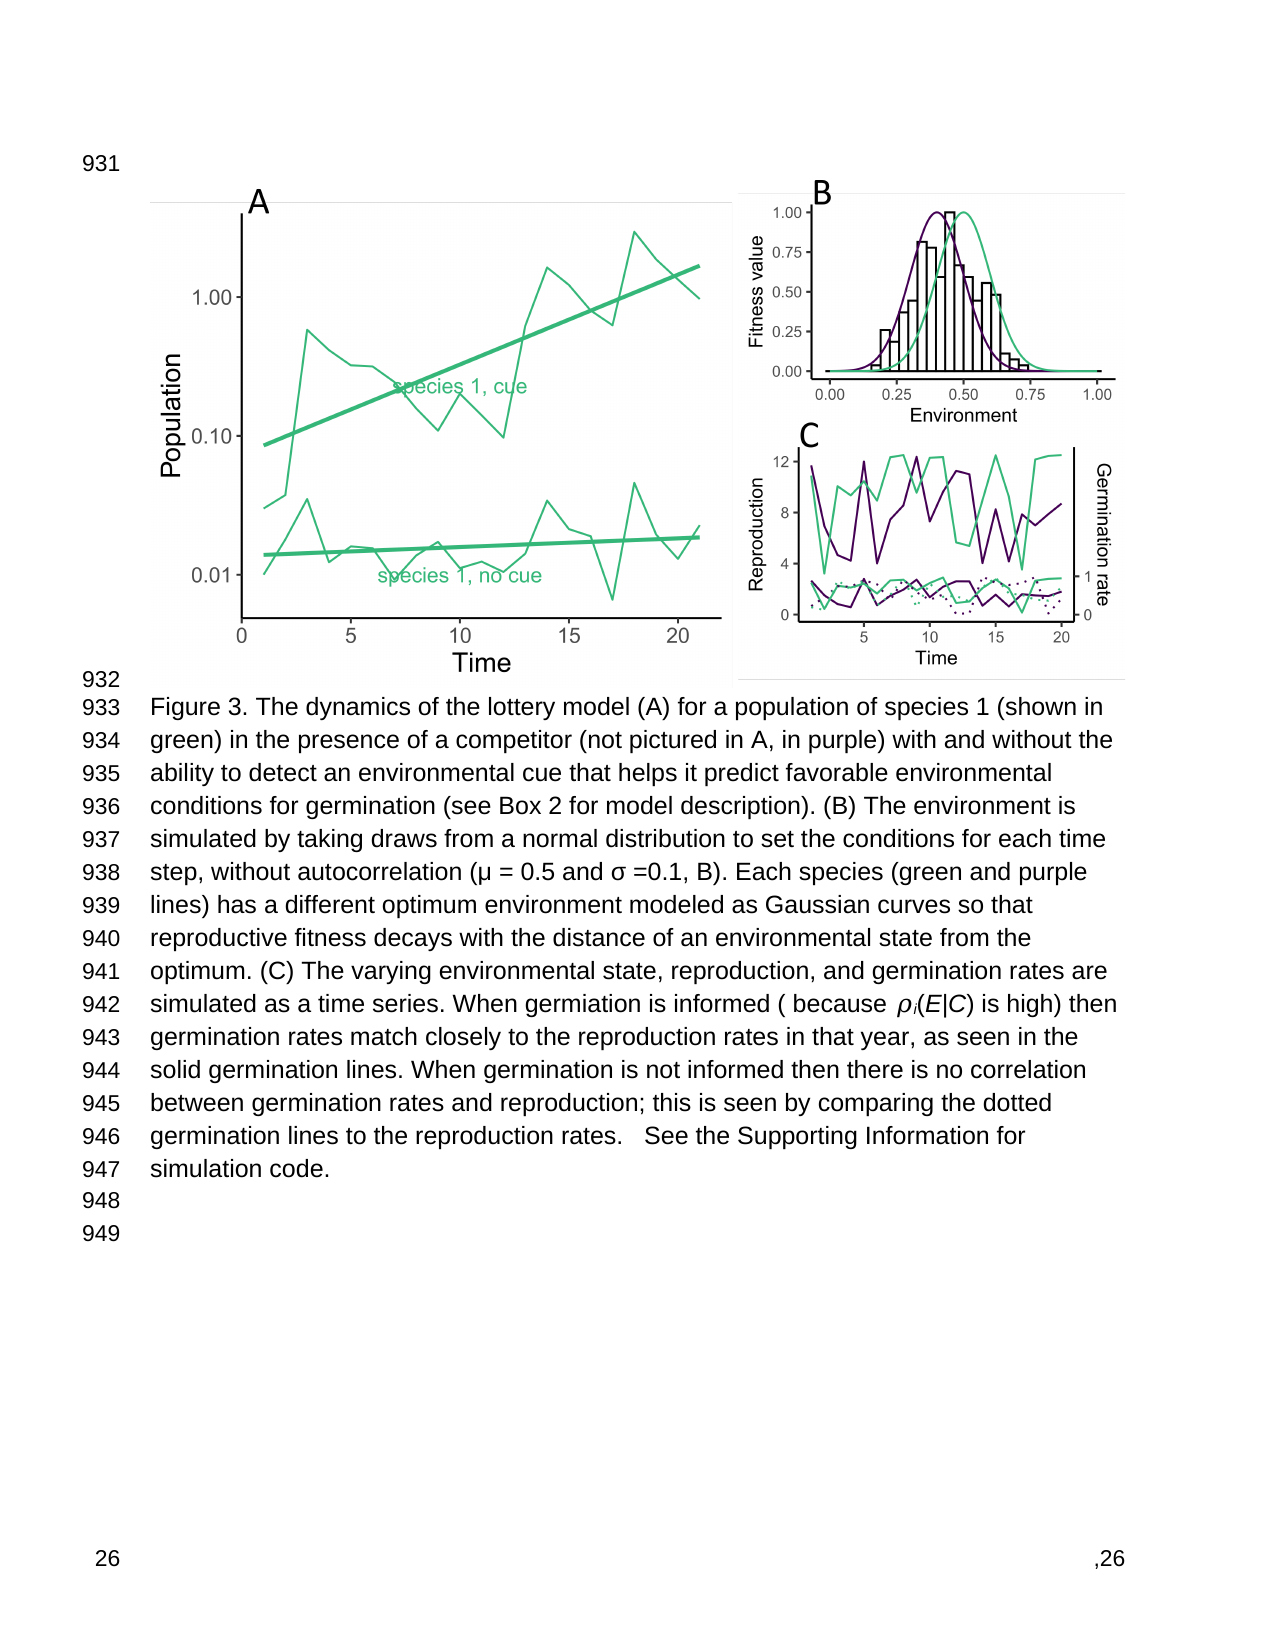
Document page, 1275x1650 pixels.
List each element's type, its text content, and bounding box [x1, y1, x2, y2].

picture [150, 180, 1125, 688]
text Figure 3. The dynamics of the lottery model (A) for a population of species 1 (shown in green) in the presence of a competitor (not pictured in A, in purple) with and without the ability to detect an environmental cue that helps it predict favorable environmental conditions for germination (see Box 2 for model description). (B) The environment is simulated by taking draws from a normal distribution to set the conditions for each time step, without autocorrelation (μ = 0.5 and σ =0.1, B). Each species (green and purple lines) has a different optimum environment modeled as Gaussian curves so that reproductive fitness decays with the distance of an environmental state from the optimum. (C) The varying environmental state, reproduction, and germination rates are simulated as a time series. When germiation is informed ( because 𝜌i(E|C) is high) then germination rates match closely to the reproduction rates in that year, as seen in the solid germination lines. When germination is not informed then there is no correlation between germination rates and reproduction; this is seen by comparing the dotted germination lines to the reproduction rates. See the Supporting Information for simulation code. [150, 688, 1125, 1183]
